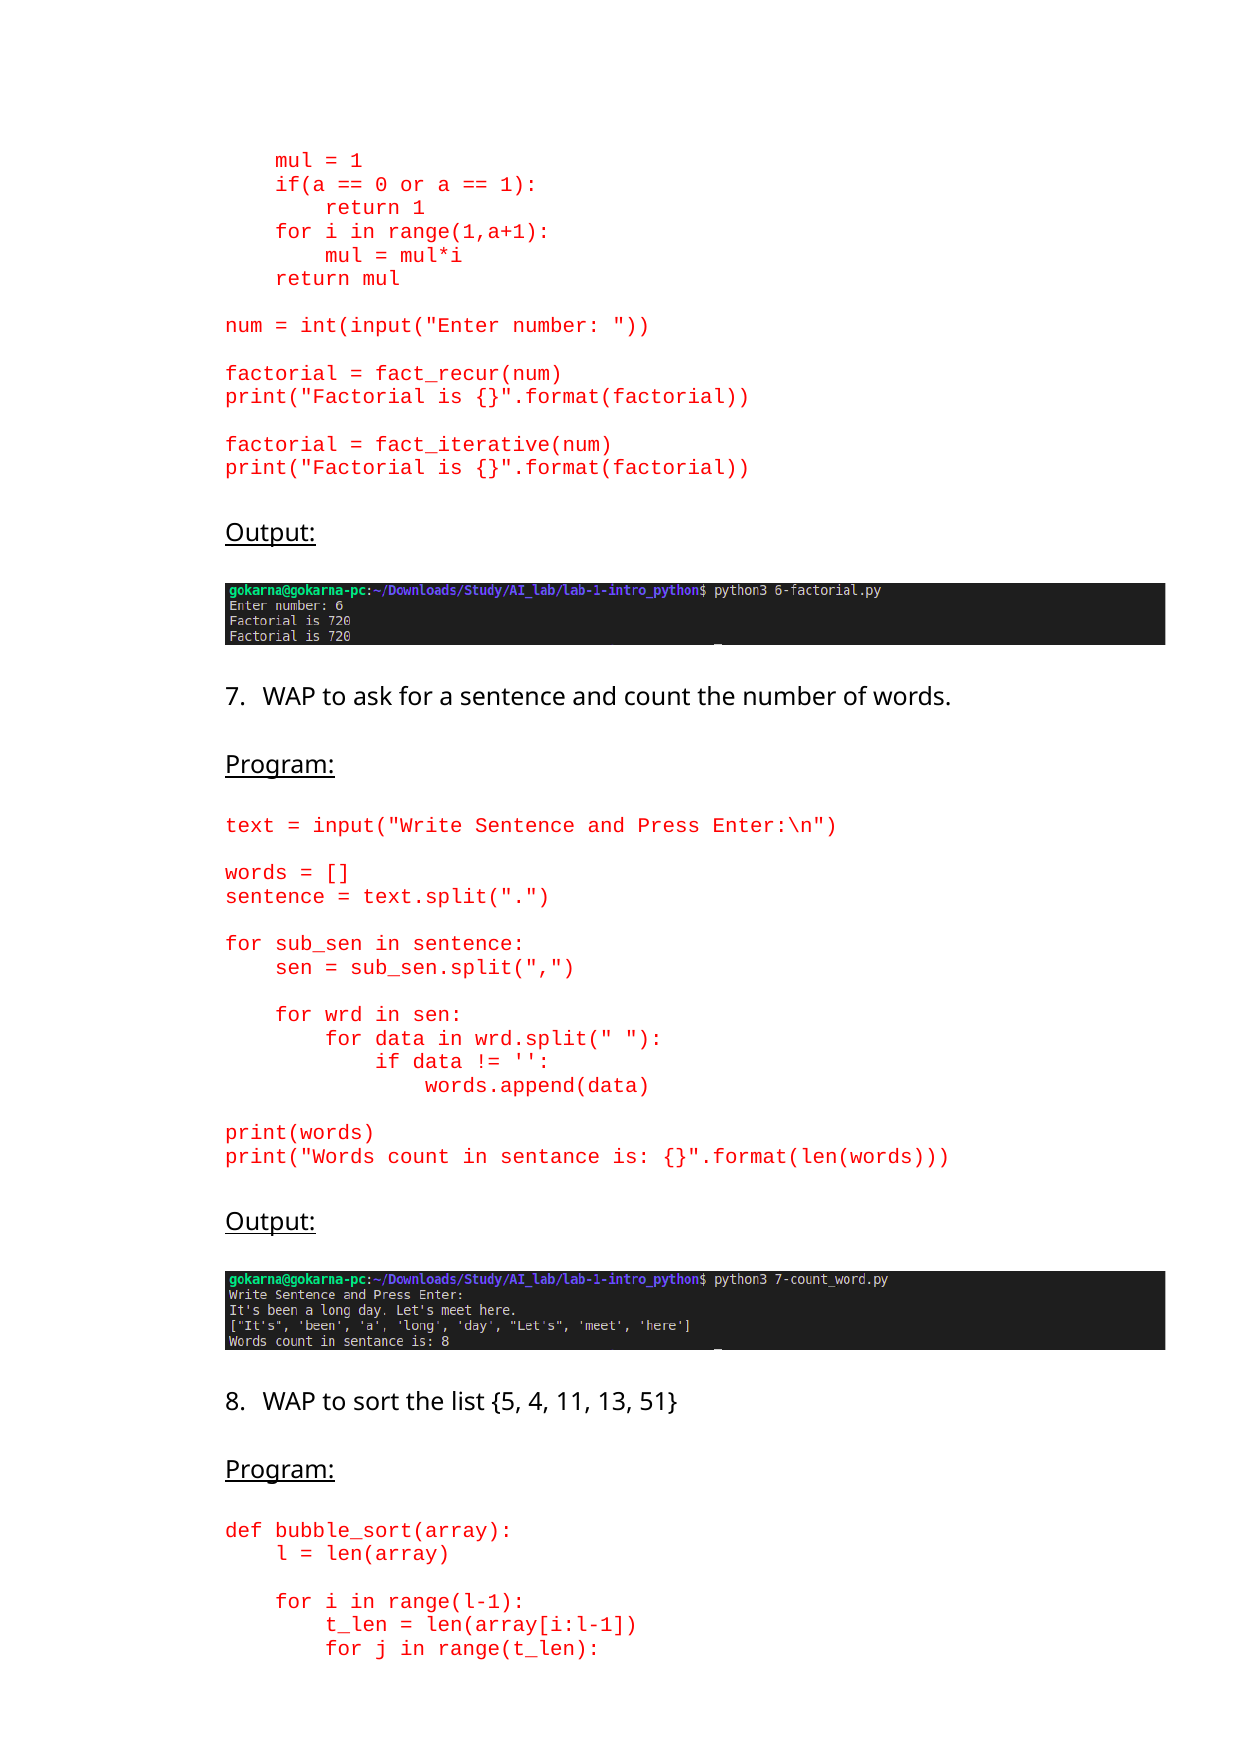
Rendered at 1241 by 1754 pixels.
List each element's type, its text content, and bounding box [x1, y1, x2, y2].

text print("Words count in sentance is: {}".format(len(words))) [225, 1146, 1166, 1170]
text factorial = fact_recur(num) [225, 363, 1166, 386]
text t_len = len(array[i:l-1]) [225, 1614, 1166, 1638]
text mul = 1 [225, 150, 1166, 174]
text print("Factorial is {}".format(factorial)) [225, 386, 1166, 410]
text sentence = text.split(".") [225, 886, 1166, 909]
text if data != '': [225, 1051, 1166, 1075]
text factorial = fact_iterative(num) [225, 434, 1166, 457]
text for j in range(t_len): [225, 1638, 1166, 1662]
picture [225, 583, 1166, 645]
text words.append(data) [225, 1075, 1166, 1099]
text Program: [225, 1452, 1166, 1486]
text Output: [225, 1204, 1166, 1238]
text def bubble_sort(array): [225, 1520, 1166, 1543]
text Program: [225, 747, 1166, 781]
text print(words) [225, 1122, 1166, 1146]
text return 1 [225, 197, 1166, 221]
list WAP to ask for a sentence and count the number of words. [225, 679, 1166, 713]
text l = len(array) [225, 1543, 1166, 1567]
text if(a == 0 or a == 1): [225, 174, 1166, 197]
text Output: [225, 515, 1166, 549]
text for data in wrd.split(" "): [225, 1028, 1166, 1051]
text mul = mul*i [225, 244, 1166, 268]
text print("Factorial is {}".format(factorial)) [225, 457, 1166, 481]
picture [225, 1271, 1166, 1350]
text num = int(input("Enter number: ")) [225, 316, 1166, 339]
text return mul [225, 268, 1166, 292]
text sen = sub_sen.split(",") [225, 957, 1166, 981]
text words = [] [225, 862, 1166, 886]
text for i in range(l-1): [225, 1591, 1166, 1614]
text for sub_sen in sentence: [225, 933, 1166, 957]
text for i in range(1,a+1): [225, 221, 1166, 244]
list WAP to sort the list {5, 4, 11, 13, 51} [225, 1383, 1166, 1417]
text text = input("Write Sentence and Press Enter:\n") [225, 815, 1166, 839]
text for wrd in sen: [225, 1004, 1166, 1028]
